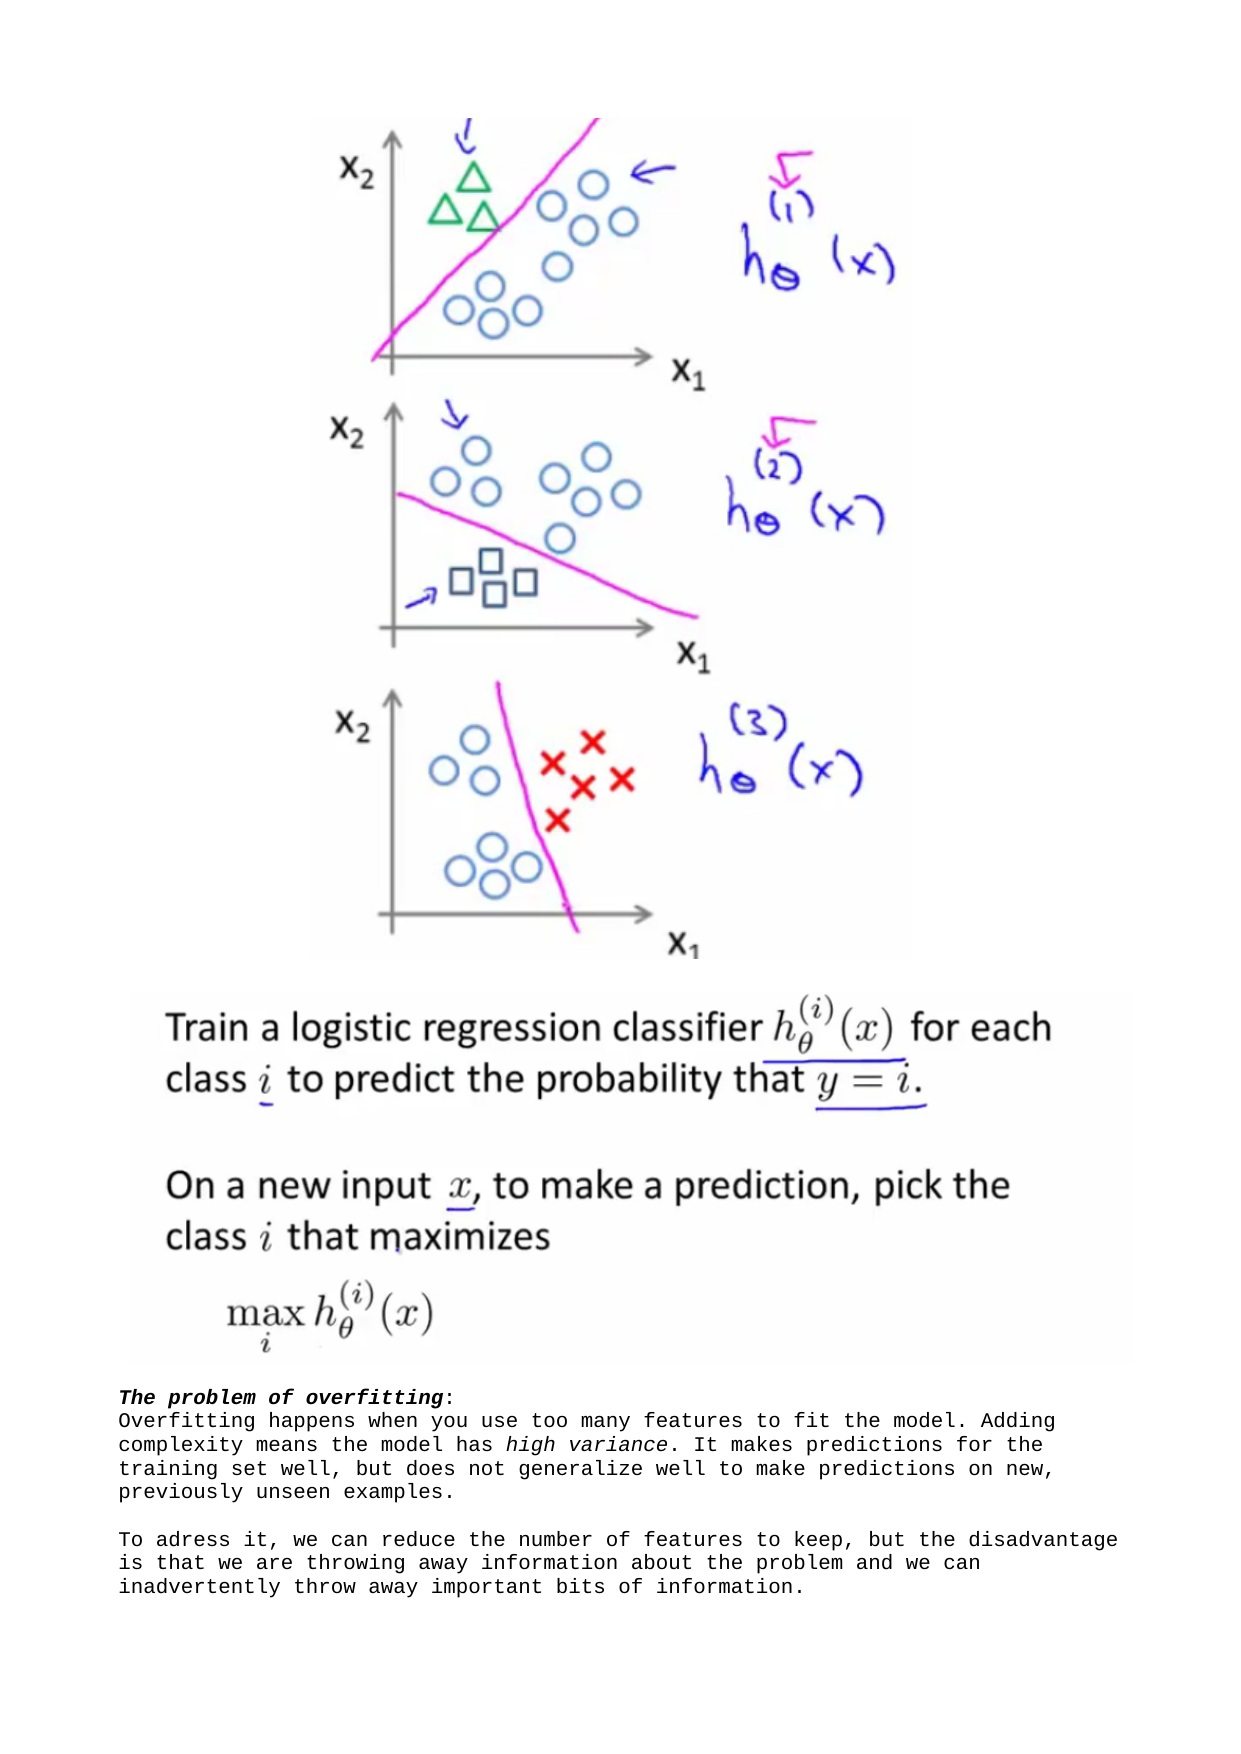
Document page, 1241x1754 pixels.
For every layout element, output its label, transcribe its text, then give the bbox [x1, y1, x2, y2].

text Overfitting happens when you use too many features to fit the model. Adding complexity means the model has high variance. It makes predictions for the training set well, but does not generalize well to make predictions on new, previously unseen examples. [118, 1410, 1122, 1505]
text The problem of overfitting: [118, 1387, 1122, 1410]
picture [129, 991, 1133, 1364]
picture [308, 118, 914, 959]
text To adress it, we can reduce the number of features to keep, but the disadvantage is that we are throwing away information about the problem and we can inadvertently throw away important bits of information. [118, 1529, 1122, 1599]
